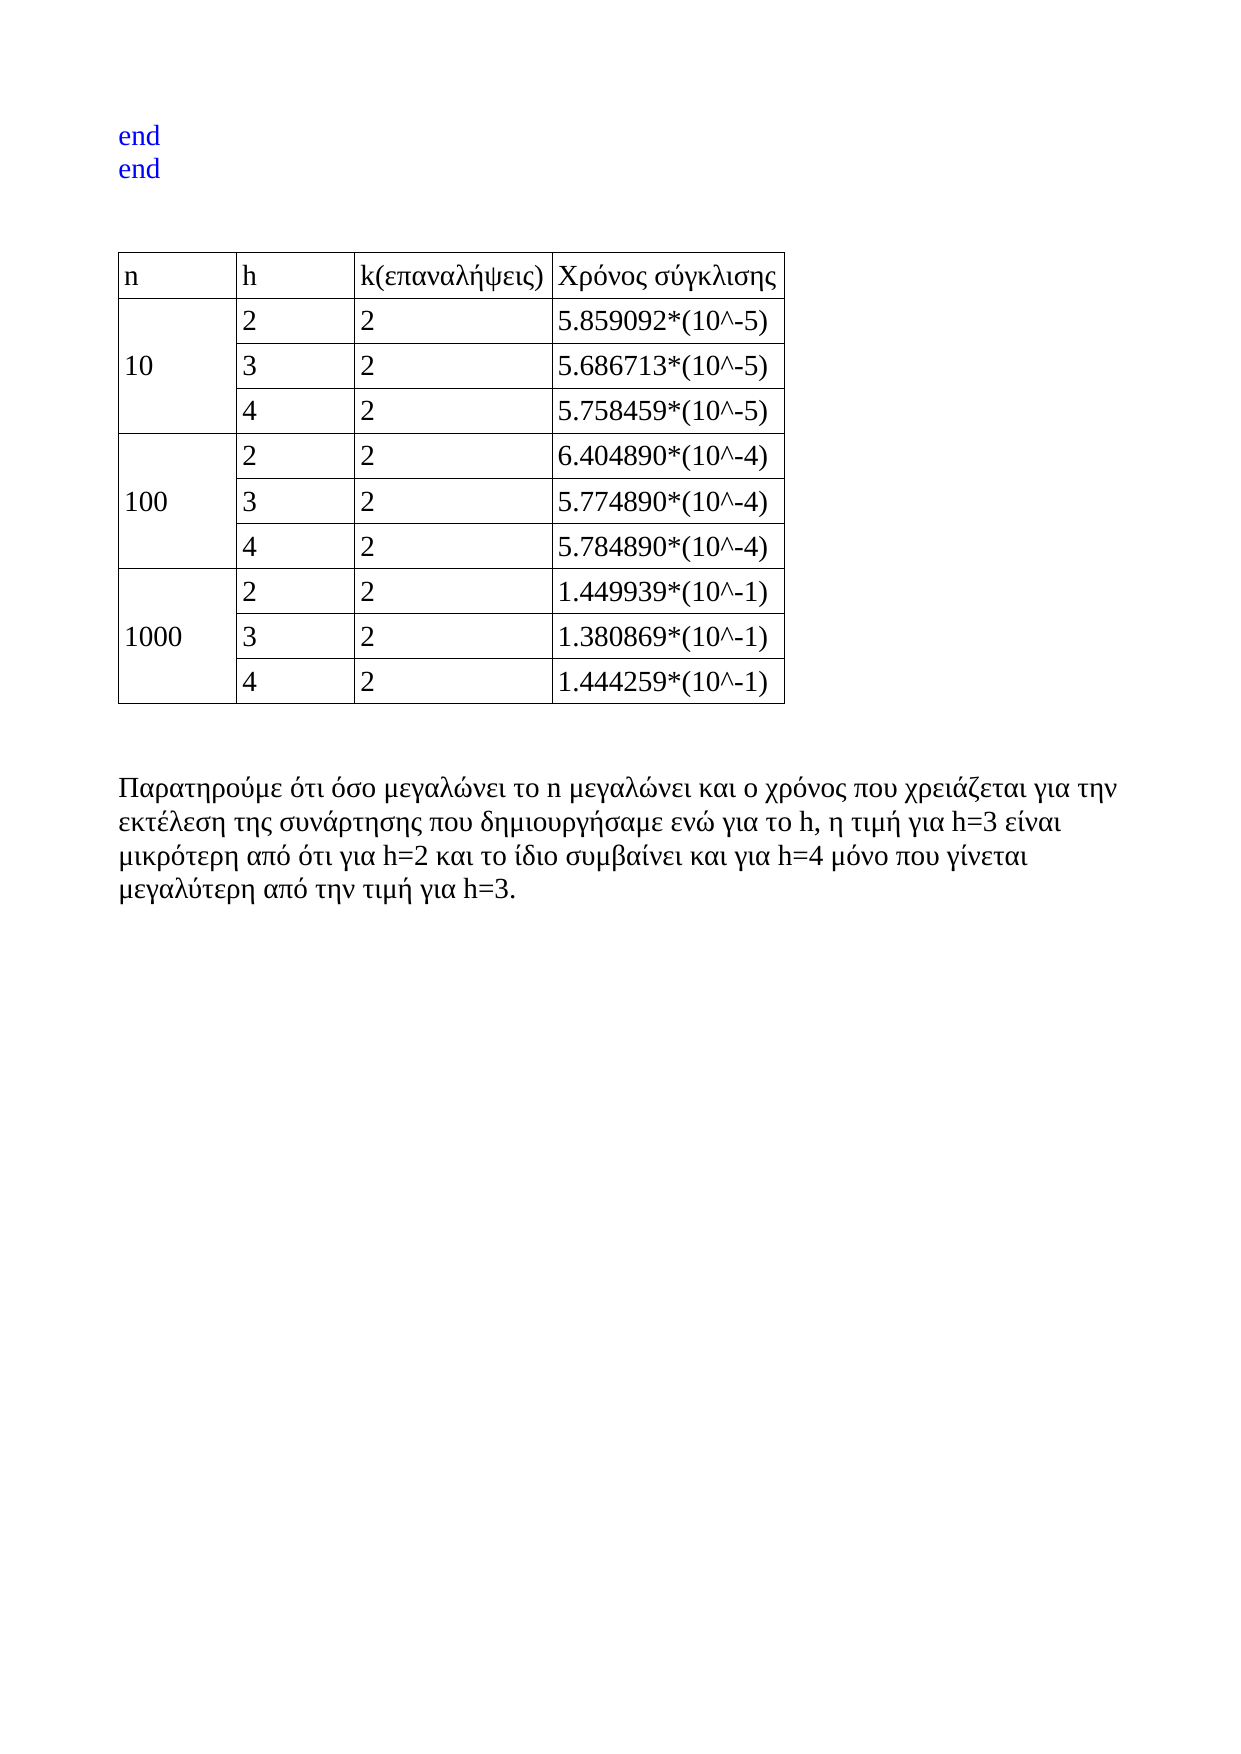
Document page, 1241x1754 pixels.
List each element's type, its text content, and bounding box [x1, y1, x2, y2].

table_cell 5.758459*(10^-5) [553, 389, 784, 433]
table_cell 4 [237, 659, 354, 703]
table_header Χρόνος σύγκλισης [553, 253, 784, 297]
table_cell 4 [237, 389, 354, 433]
table_cell 2 [355, 434, 552, 478]
table_cell 2 [355, 479, 552, 523]
text Παρατηρούμε ότι όσο μεγαλώνει το n μεγαλώνει και ο χρόνος που χρειάζεται για την εκτέλεση της συνάρτησης που δημιουργήσαμε ενώ για το h, η τιμή για h=3 είναι μικρότερη από ότι για h=2 και το ίδιο συμβαίνει και για h=4 μόνο που γίνεται μεγαλύτερη από την τιμή για h=3. [118, 771, 1122, 905]
table_cell 5.859092*(10^-5) [553, 299, 784, 342]
table_cell 2 [355, 614, 552, 658]
table_cell 5.686713*(10^-5) [553, 344, 784, 388]
table_header k(επαναλήψεις) [355, 253, 552, 297]
text end [118, 152, 1122, 185]
table_cell 2 [355, 299, 552, 342]
table_cell 2 [237, 299, 354, 342]
table_header n [119, 253, 236, 297]
table_cell 10 [119, 299, 236, 433]
table_cell 2 [355, 524, 552, 568]
table_cell 2 [237, 434, 354, 478]
table_cell 3 [237, 479, 354, 523]
table_cell 100 [119, 434, 236, 568]
table_cell 1.444259*(10^-1) [553, 659, 784, 703]
table_cell 2 [355, 389, 552, 433]
table_cell 4 [237, 524, 354, 568]
table_cell 2 [355, 569, 552, 613]
table_cell 1.380869*(10^-1) [553, 614, 784, 658]
table_cell 2 [237, 569, 354, 613]
table_cell 2 [355, 344, 552, 388]
table_cell 2 [355, 659, 552, 703]
table_cell 6.404890*(10^-4) [553, 434, 784, 478]
table_cell 3 [237, 614, 354, 658]
table_header h [237, 253, 354, 297]
text end [118, 118, 1122, 152]
table_cell 5.784890*(10^-4) [553, 524, 784, 568]
table_cell 5.774890*(10^-4) [553, 479, 784, 523]
table_cell 1.449939*(10^-1) [553, 569, 784, 613]
table_cell 1000 [119, 569, 236, 703]
table_cell 3 [237, 344, 354, 388]
